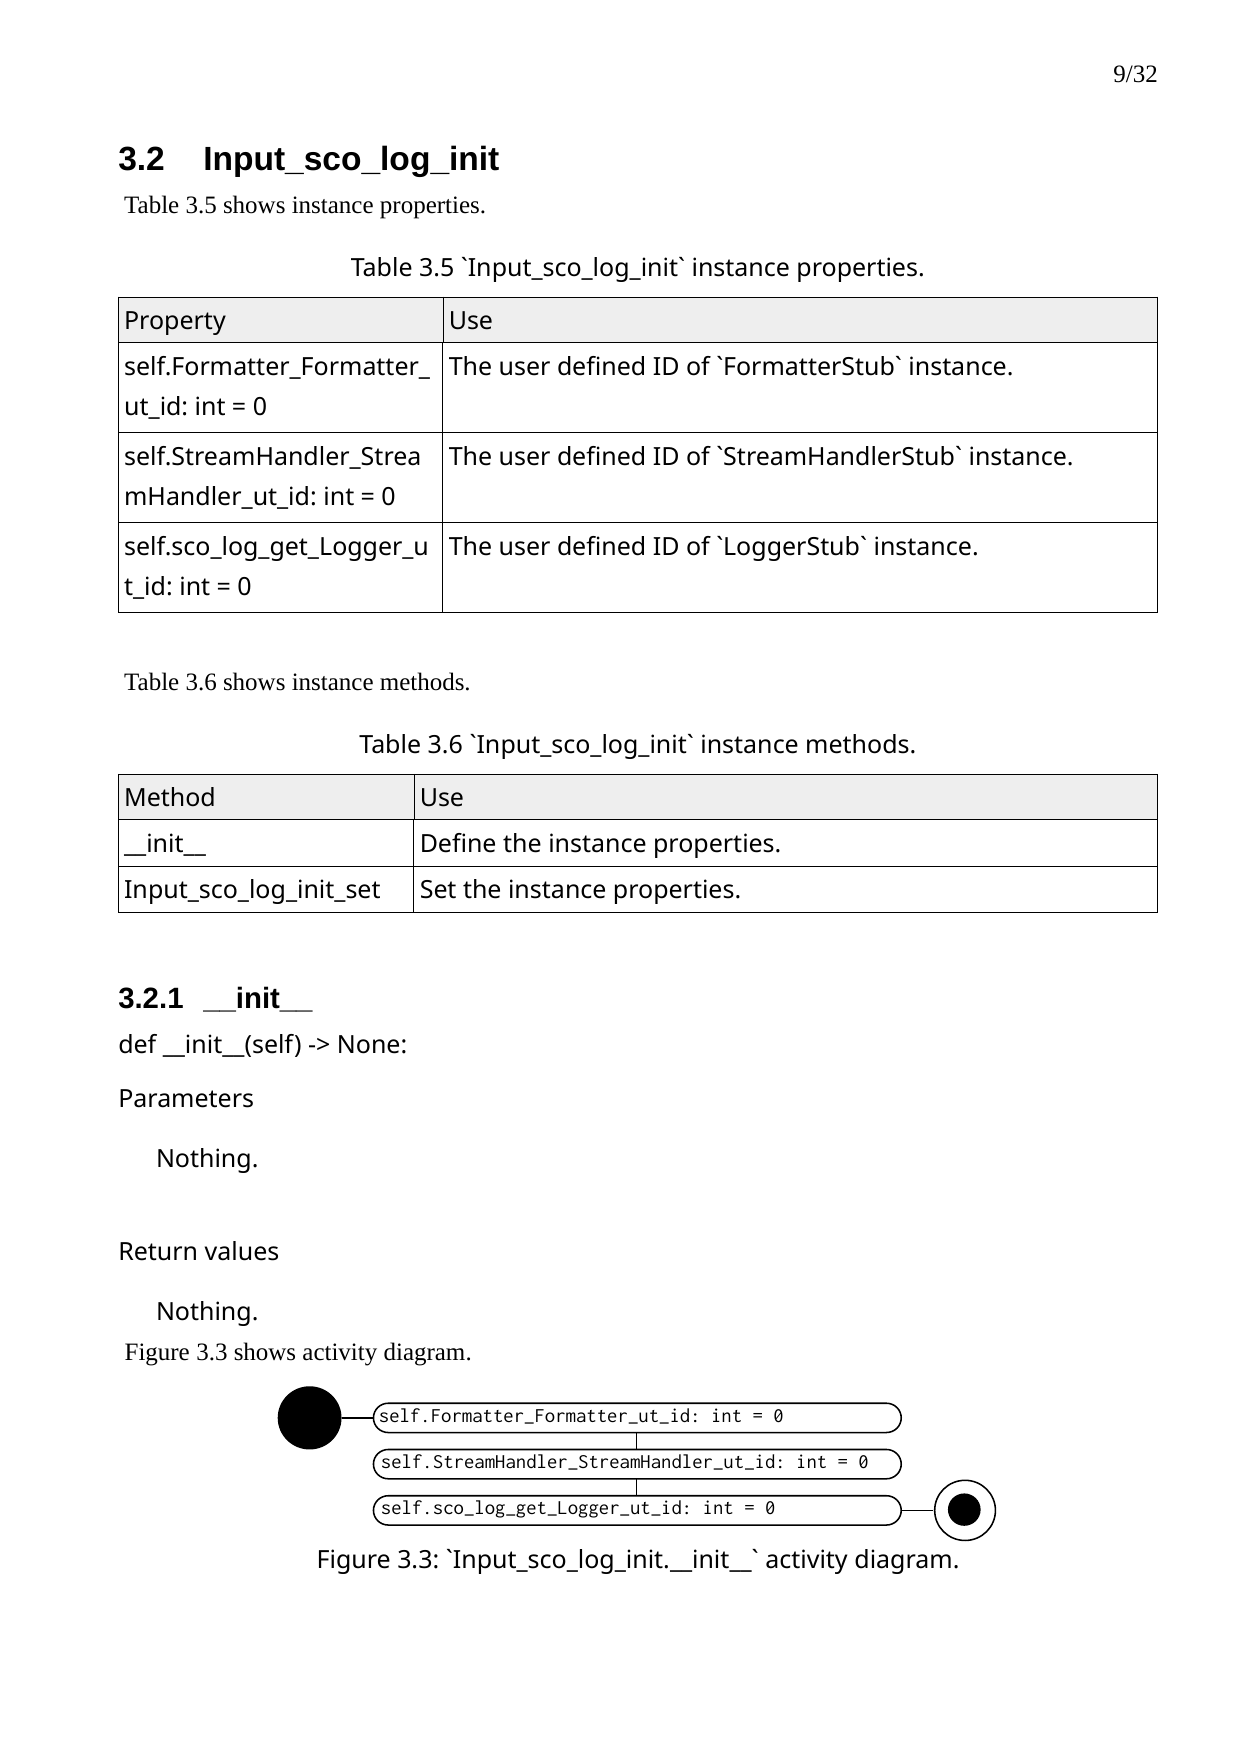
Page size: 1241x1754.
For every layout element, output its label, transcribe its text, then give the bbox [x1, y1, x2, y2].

table_header Use [444, 298, 1157, 342]
text Table 3.5 shows instance properties. [118, 190, 1157, 219]
table_cell The user defined ID of `FormatterStub` instance. [443, 343, 1157, 432]
subtitle __init__ [118, 981, 1157, 1015]
subtitle Input_sco_log_init [118, 139, 1157, 177]
table_cell Input_sco_log_init_set [119, 867, 413, 912]
table_cell Set the instance properties. [414, 867, 1157, 912]
table_header Method [119, 775, 414, 819]
table_header Use [415, 775, 1157, 819]
table_header Nothing. [150, 1288, 321, 1337]
text Table 3.5 `Input_sco_log_init` instance properties. [118, 250, 1157, 284]
table_header [321, 1135, 1159, 1180]
text Figure 3.3 shows activity diagram. [118, 1337, 1157, 1366]
table_cell self.Formatter_Formatter_ut_id: int = 0 [119, 343, 442, 432]
table_cell The user defined ID of `StreamHandlerStub` instance. [443, 433, 1157, 522]
table_header Nothing. [150, 1135, 321, 1180]
text Table 3.6 shows instance methods. [118, 667, 1157, 696]
text def __init__(self) -> None: [118, 1027, 1157, 1061]
table_header [321, 1288, 1159, 1337]
table_cell Define the instance properties. [414, 820, 1157, 866]
text Table 3.6 `Input_sco_log_init` instance methods. [118, 727, 1157, 761]
text Return values [118, 1234, 1157, 1268]
text Parameters [118, 1081, 1157, 1115]
table_cell self.StreamHandler_StreamHandler_ut_id: int = 0 [119, 433, 442, 522]
table_cell The user defined ID of `LoggerStub` instance. [443, 523, 1157, 612]
table_cell __init__ [119, 820, 413, 866]
table_cell self.sco_log_get_Logger_ut_id: int = 0 [119, 523, 442, 612]
text Figure 3.3: `Input_sco_log_init.__init__` activity diagram. [118, 1398, 1157, 1575]
table_header Property [119, 298, 443, 342]
